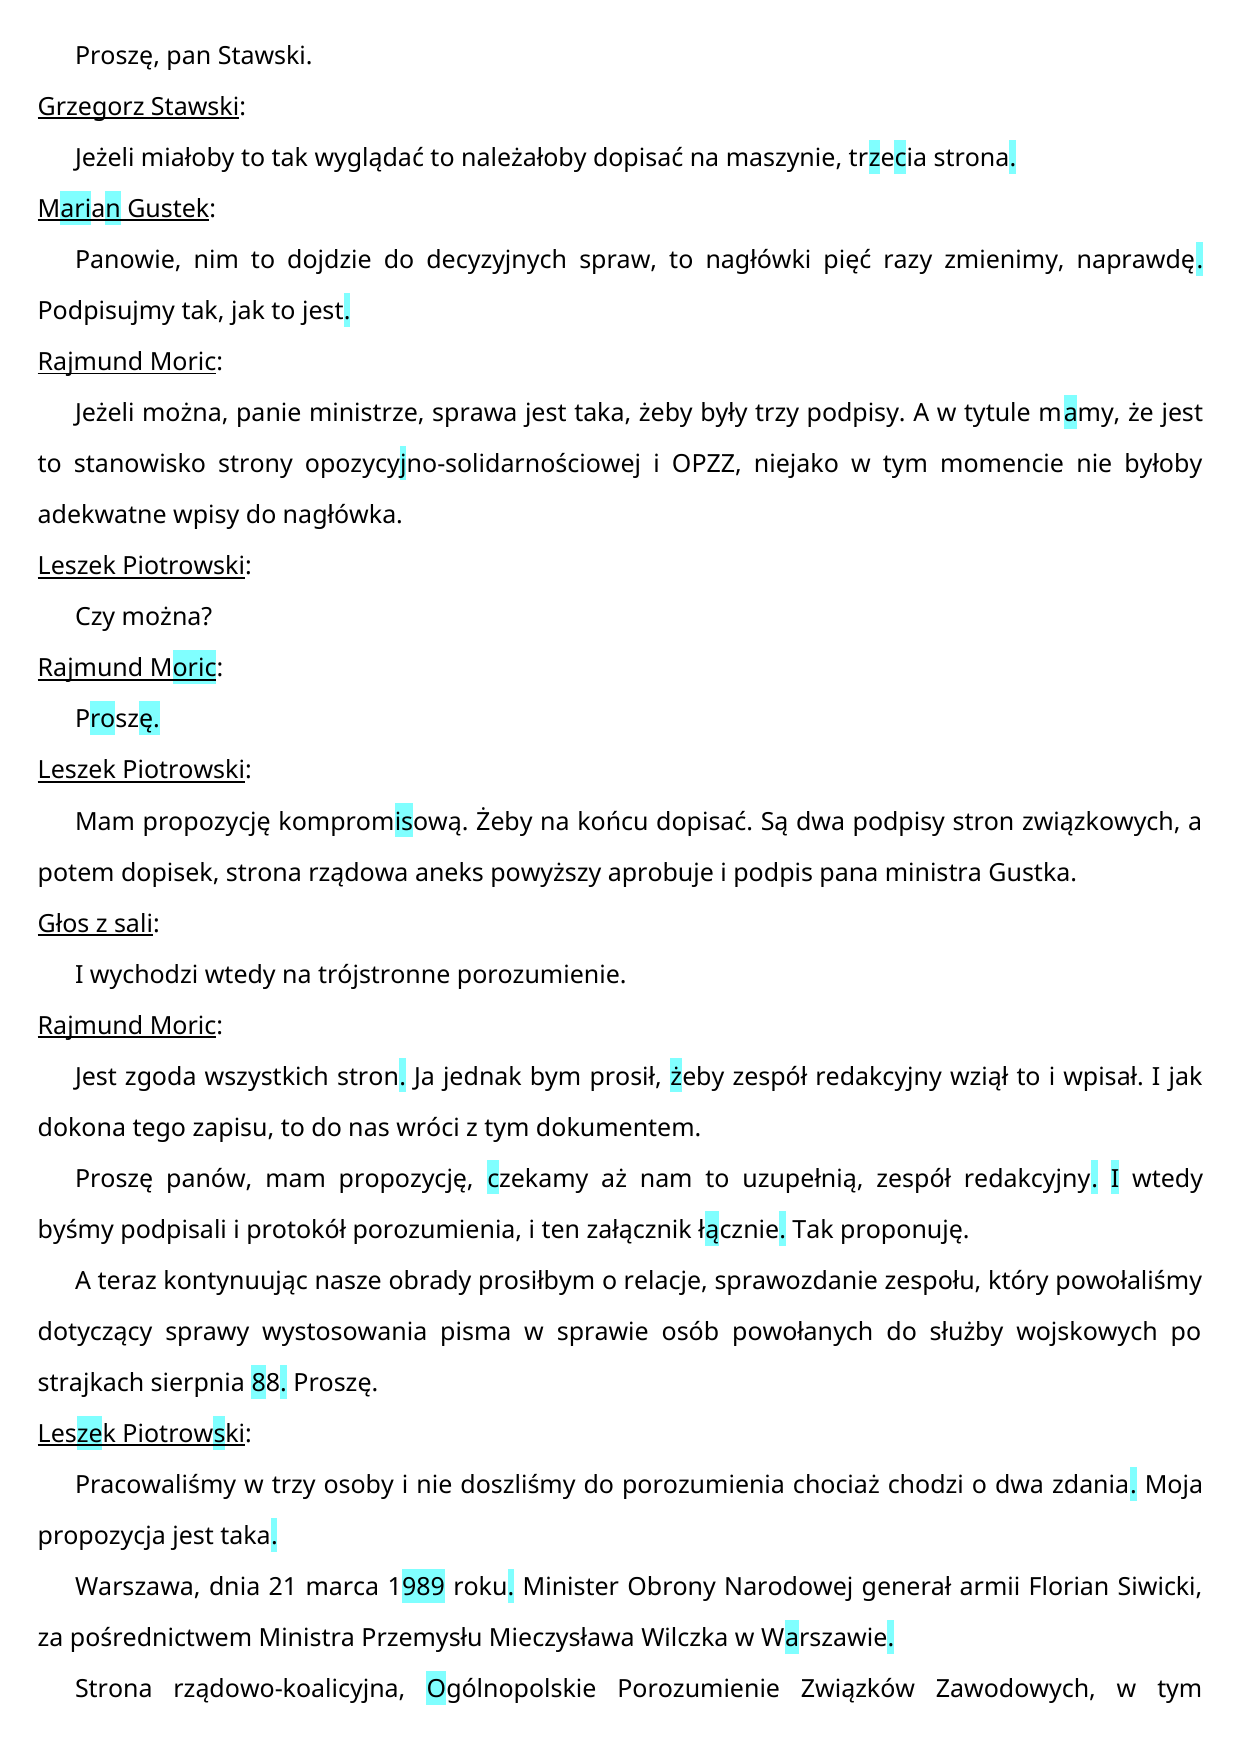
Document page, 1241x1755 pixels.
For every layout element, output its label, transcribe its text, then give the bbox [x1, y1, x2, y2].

text Leszek Piotrowski: [37, 752, 1203, 786]
text Czy można? [37, 599, 1203, 633]
text Grzegorz Stawski: [37, 88, 1203, 123]
text Leszek Piotrowski: [37, 548, 1203, 582]
text Jest zgoda wszystkich stron. Ja jednak bym prosił, żeby zespół redakcyjny wziął to i wpisał. I jak dokona tego zapisu, to do nas wróci z tym dokumentem. [37, 1058, 1203, 1143]
text Mam propozycję kompromisową. Żeby na końcu dopisać. Są dwa podpisy stron związkowych, a potem dopisek, strona rządowa aneks powyższy aprobuje i podpis pana ministra Gustka. [37, 803, 1203, 888]
text Rajmund Moric: [37, 344, 1203, 378]
text A teraz kontynuując nasze obrady prosiłbym o relacje, sprawozdanie zespołu, który powołaliśmy dotyczący sprawy wystosowania pisma w sprawie osób powołanych do służby wojskowych po strajkach sierpnia 88. Proszę. [37, 1262, 1203, 1399]
text Leszek Piotrowski: [37, 1416, 1203, 1450]
text I wychodzi wtedy na trójstronne porozumienie. [37, 956, 1203, 990]
text Pracowaliśmy w trzy osoby i nie doszliśmy do porozumienia chociaż chodzi o dwa zdania. Moja propozycja jest taka. [37, 1467, 1203, 1552]
text Jeżeli można, panie ministrze, sprawa jest taka, żeby były trzy podpisy. A w tytule mamy, że jest to stanowisko strony opozycyjno-solidarnościowej i OPZZ, niejako w tym momencie nie byłoby adekwatne wpisy do nagłówka. [37, 395, 1203, 531]
text Proszę, pan Stawski. [37, 37, 1203, 72]
text Rajmund Moric: [37, 650, 1203, 684]
text Strona rządowo-koalicyjna, Ogólnopolskie Porozumienie Związków Zawodowych, w tym [37, 1671, 1203, 1705]
text Warszawa, dnia 21 marca 1989 roku. Minister Obrony Narodowej generał armii Florian Siwicki, za pośrednictwem Ministra Przemysłu Mieczysława Wilczka w Warszawie. [37, 1569, 1203, 1654]
text Jeżeli miałoby to tak wyglądać to należałoby dopisać na maszynie, trzecia strona. [37, 139, 1203, 174]
text Głos z sali: [37, 905, 1203, 939]
text Panowie, nim to dojdzie do decyzyjnych spraw, to nagłówki pięć razy zmienimy, naprawdę. Podpisujmy tak, jak to jest. [37, 242, 1203, 327]
text Rajmund Moric: [37, 1007, 1203, 1041]
text Proszę. [37, 701, 1203, 735]
text Marian Gustek: [37, 191, 1203, 225]
text Proszę panów, mam propozycję, czekamy aż nam to uzupełnią, zespół redakcyjny. I wtedy byśmy podpisali i protokół porozumienia, i ten załącznik łącznie. Tak proponuję. [37, 1160, 1203, 1246]
